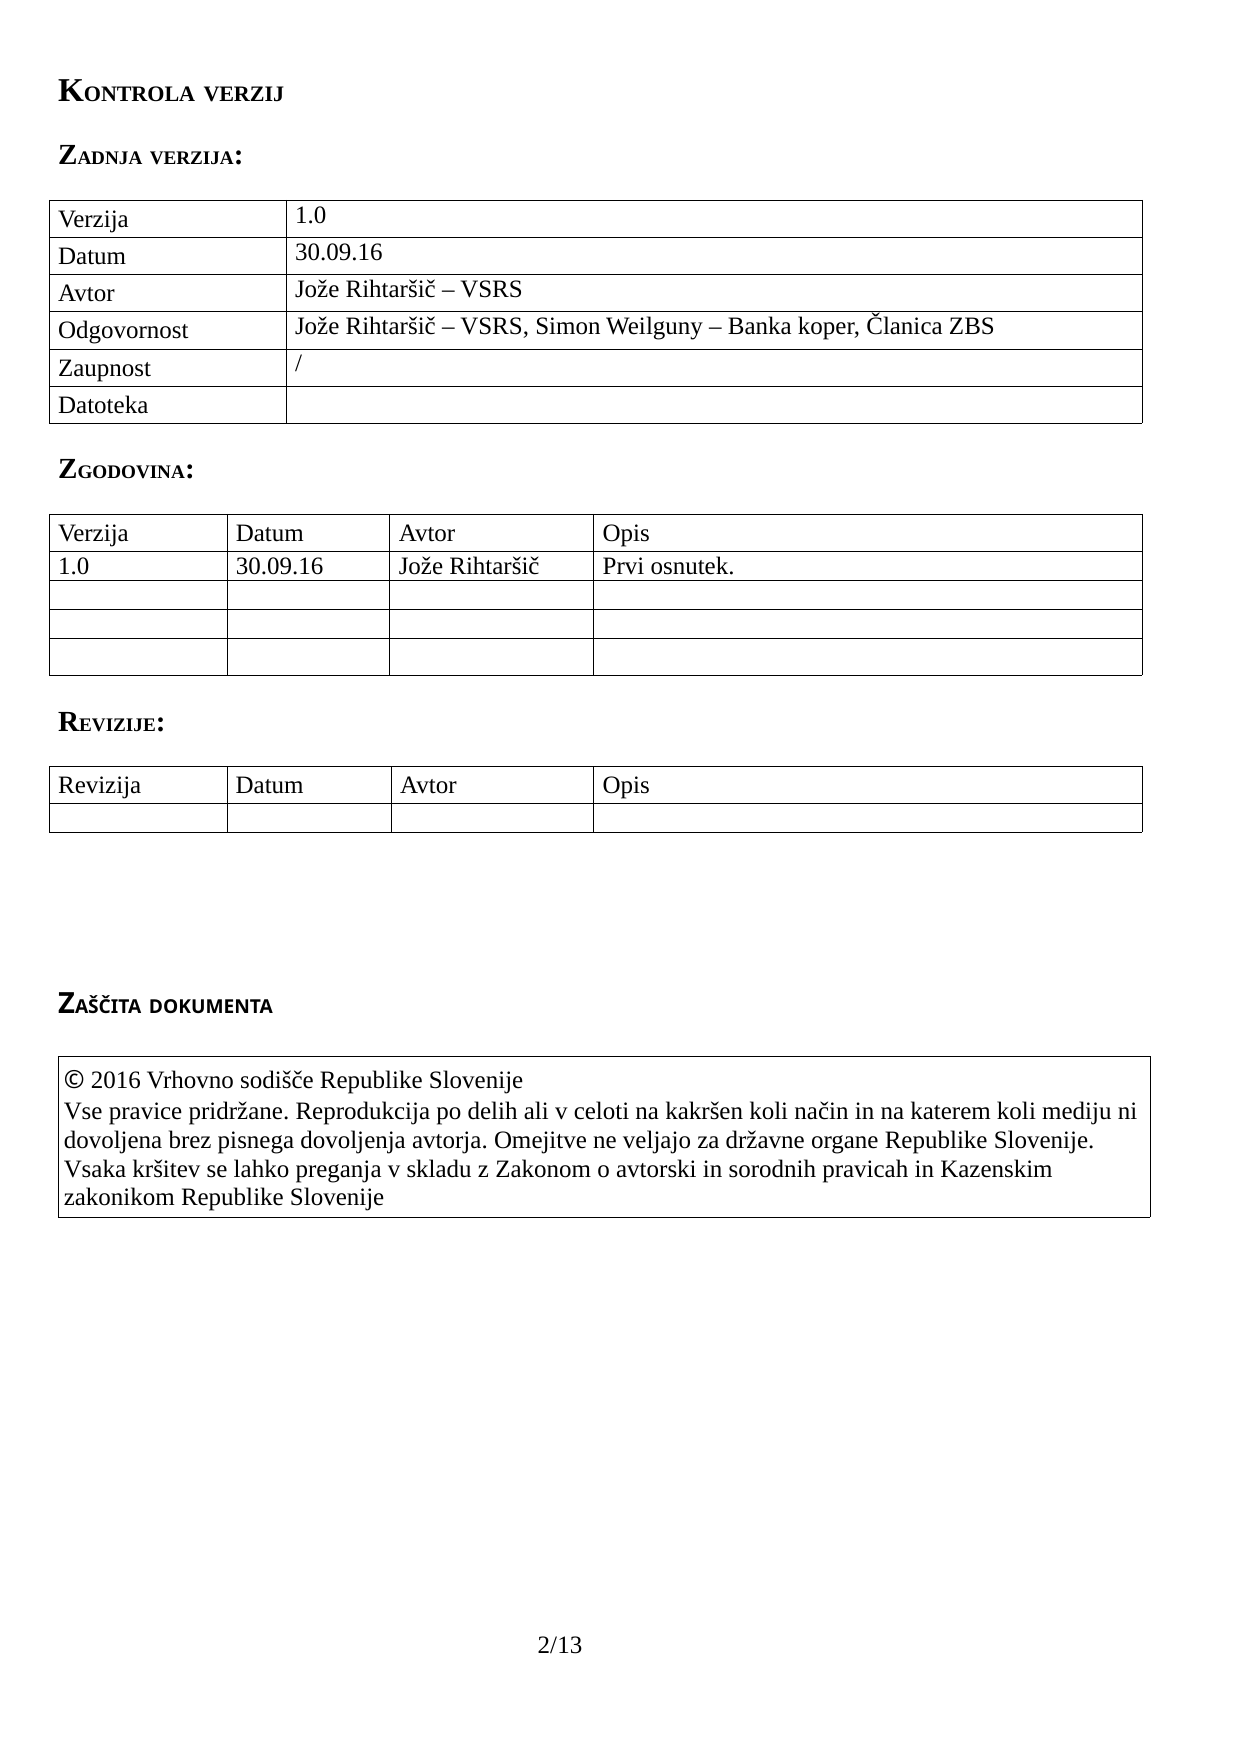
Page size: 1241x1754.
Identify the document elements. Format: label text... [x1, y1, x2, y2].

table_cell [594, 610, 1142, 638]
text Revizije: [58, 704, 1177, 737]
text Zgodovina: [58, 452, 1177, 485]
table_header Datum [228, 767, 391, 803]
table_cell [50, 610, 227, 638]
table_cell [50, 804, 227, 832]
table_cell [392, 804, 593, 832]
table_cell Prvi osnutek. [594, 552, 1142, 580]
table_cell [287, 387, 1142, 423]
table_cell Odgovornost [50, 312, 286, 348]
table_header Verzija [50, 515, 227, 551]
table_cell [594, 581, 1142, 609]
table_header Avtor [392, 767, 593, 803]
table_cell 1.0 [50, 552, 227, 580]
text Zadnja verzija: [58, 137, 1177, 171]
text Zaščita dokumenta [58, 982, 1177, 1022]
table_cell [228, 581, 389, 609]
table_header Opis [594, 515, 1142, 551]
table_cell [50, 581, 227, 609]
table_cell 30.09.16 [228, 552, 389, 580]
table_cell [390, 610, 593, 638]
table_cell Datoteka [50, 387, 286, 423]
table_cell [594, 639, 1142, 675]
table_cell Zaupnost [50, 350, 286, 386]
table_header Opis [594, 767, 1142, 803]
table_cell [390, 581, 593, 609]
table_cell [390, 639, 593, 675]
table_header 1.0 [287, 201, 1142, 237]
table_cell Datum [50, 238, 286, 274]
table_header Avtor [390, 515, 593, 551]
table_cell Jože Rihtaršič – VSRS [287, 275, 1142, 311]
table_header Revizija [50, 767, 227, 803]
table_cell Jože Rihtaršič – VSRS, Simon Weilguny – Banka koper, Članica ZBS [287, 312, 1142, 348]
table_header Verzija [50, 201, 286, 237]
table_cell Jože Rihtaršič [390, 552, 593, 580]
table_cell Avtor [50, 275, 286, 311]
table_cell 30.09.16 [287, 238, 1142, 274]
table_cell [228, 804, 391, 832]
table_cell [228, 639, 389, 675]
table_cell [228, 610, 389, 638]
table_header Datum [228, 515, 389, 551]
table_cell [594, 804, 1142, 832]
table_cell / [287, 350, 1142, 386]
text Kontrola verzij [58, 70, 1177, 109]
table_header © 2016 Vrhovno sodišče Republike Slovenije Vse pravice pridržane. Reprodukcija po delih ali v celoti na kakršen koli način in na katerem koli mediju ni dovoljena brez pisnega dovoljenja avtorja. Omejitve ne veljajo za državne organe Republike Slovenije. Vsaka kršitev se lahko preganja v skladu z Zakonom o avtorski in sorodnih pravicah in Kazenskim zakonikom Republike Slovenije [59, 1057, 1150, 1217]
table_cell [50, 639, 227, 675]
